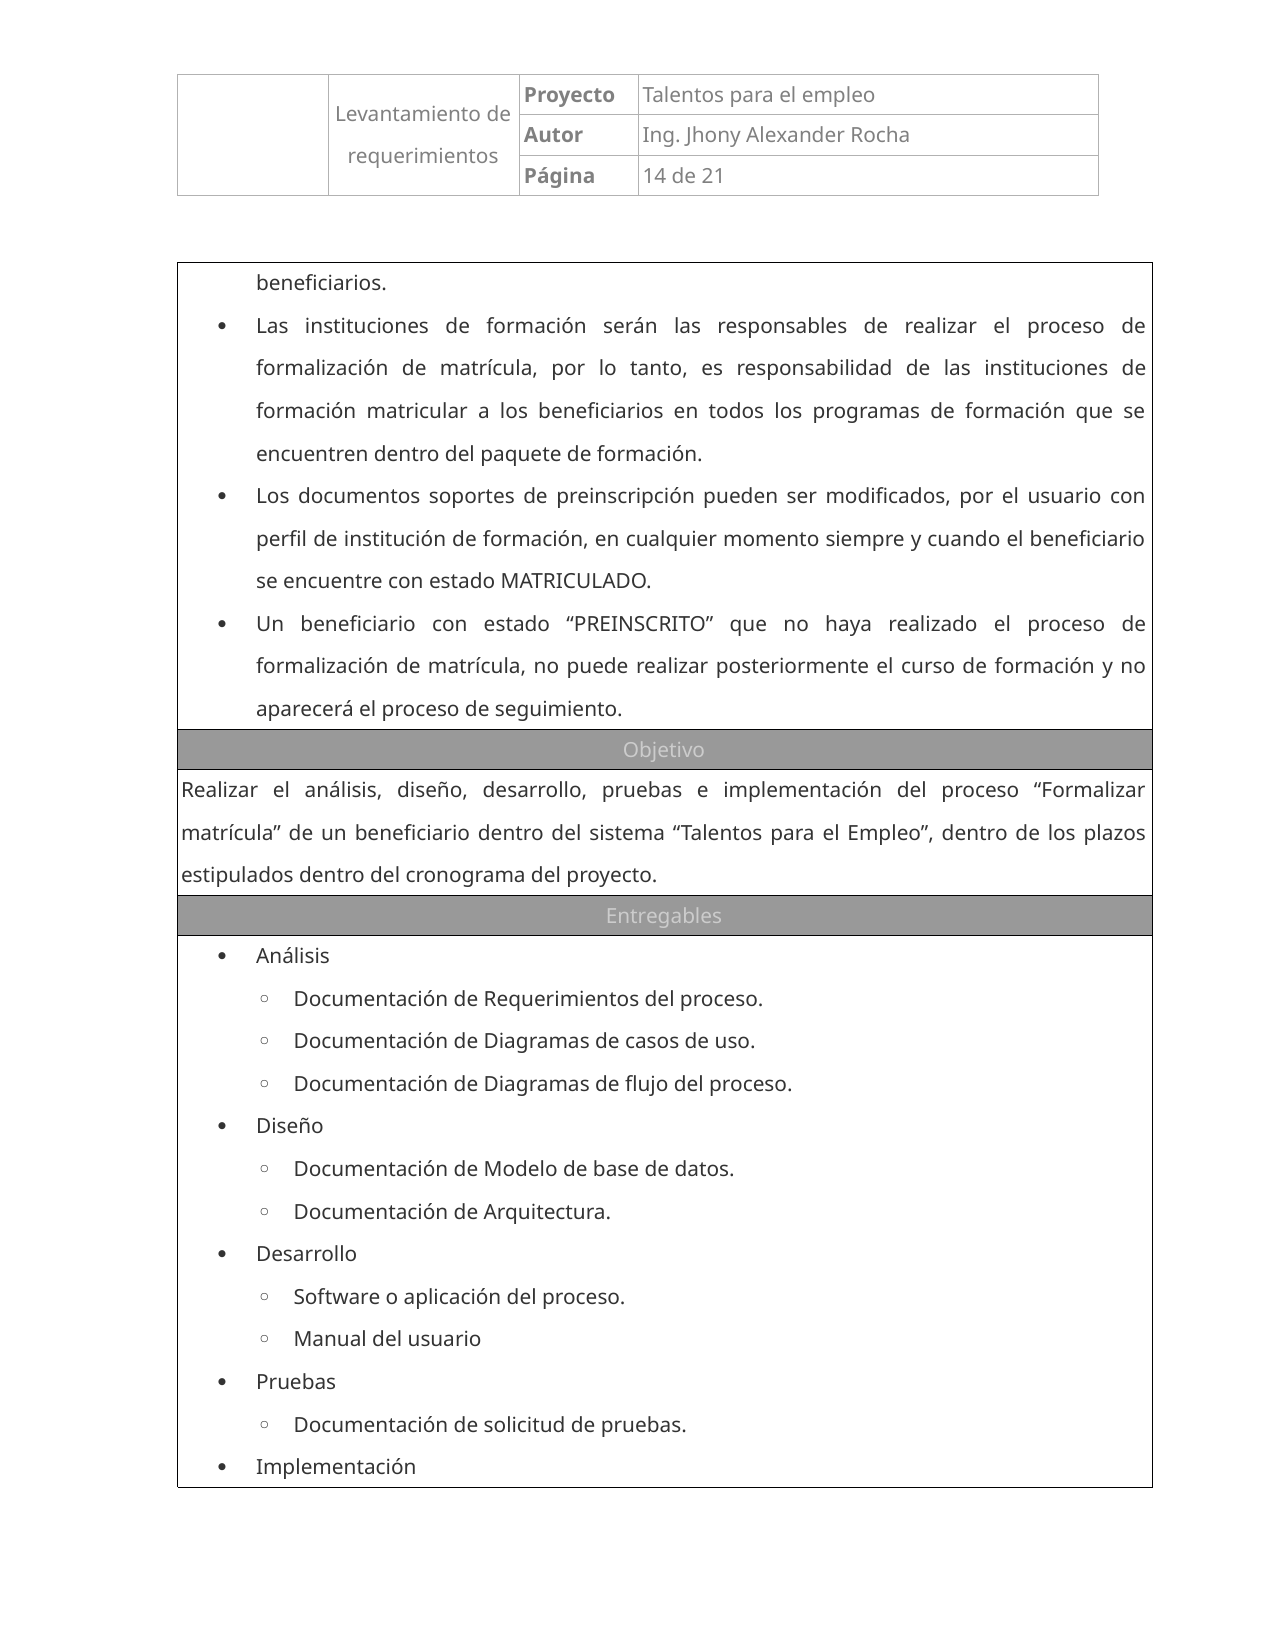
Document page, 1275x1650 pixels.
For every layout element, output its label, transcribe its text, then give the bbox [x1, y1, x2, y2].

table_cell Entregables [178, 896, 1152, 935]
table_cell beneficiarios. Las instituciones de formación serán las responsables de realizar el proceso de formalización de matrícula, por lo tanto, es responsabilidad de las instituciones de formación matricular a los beneficiarios en todos los programas de formación que se encuentren dentro del paquete de formación. Los documentos soportes de preinscripción pueden ser modificados, por el usuario con perfil de institución de formación, en cualquier momento siempre y cuando el beneficiario se encuentre con estado MATRICULADO. Un beneficiario con estado “PREINSCRITO” que no haya realizado el proceso de formalización de matrícula, no puede realizar posteriormente el curso de formación y no aparecerá el proceso de seguimiento. [178, 263, 1152, 728]
table_cell Análisis Documentación de Requerimientos del proceso. Documentación de Diagramas de casos de uso. Documentación de Diagramas de flujo del proceso. Diseño Documentación de Modelo de base de datos. Documentación de Arquitectura. Desarrollo Software o aplicación del proceso. Manual del usuario Pruebas Documentación de solicitud de pruebas. Implementación Documentación paso a paso de puesta en producción. [178, 936, 1152, 1487]
table_cell Realizar el análisis, diseño, desarrollo, pruebas e implementación del proceso “Formalizar matrícula” de un beneficiario dentro del sistema “Talentos para el Empleo”, dentro de los plazos estipulados dentro del cronograma del proyecto. [178, 770, 1152, 894]
table_cell Objetivo [178, 730, 1152, 769]
